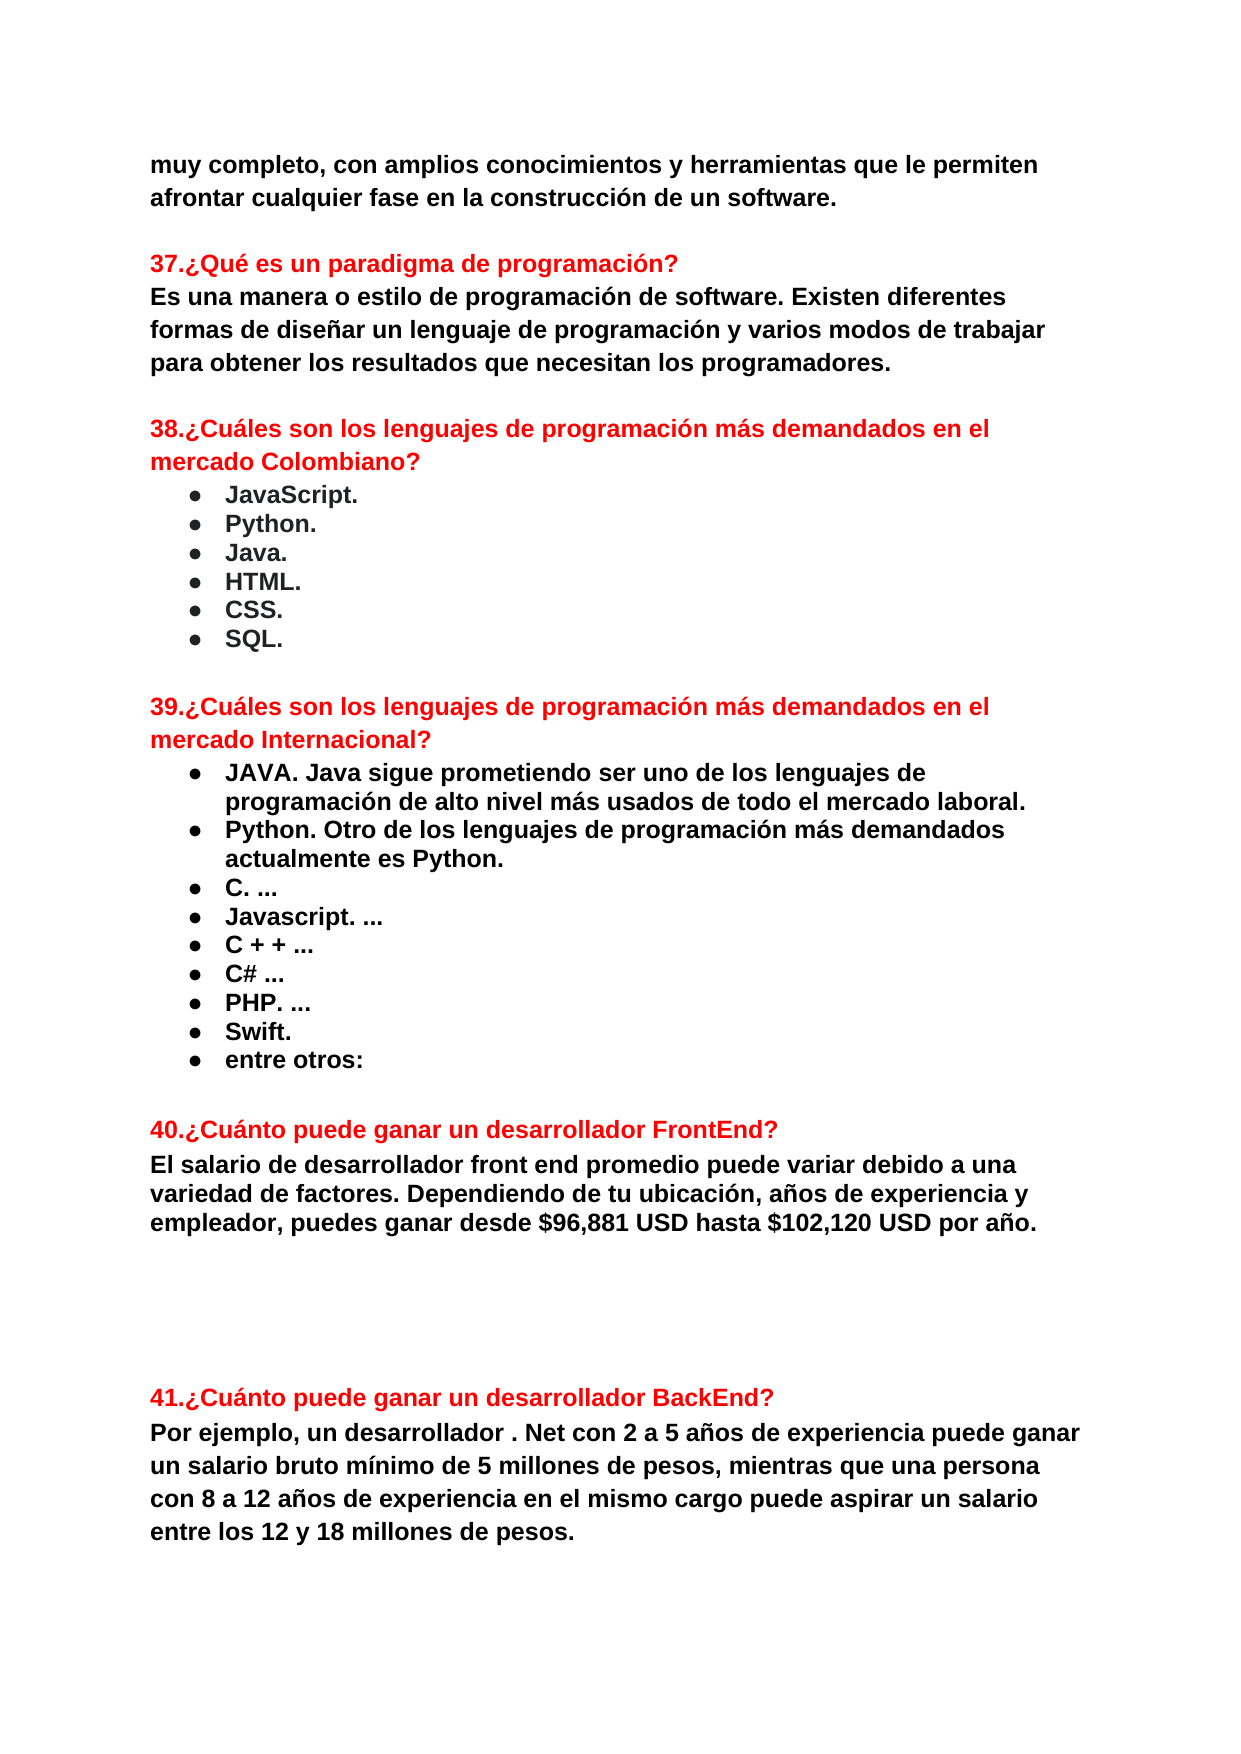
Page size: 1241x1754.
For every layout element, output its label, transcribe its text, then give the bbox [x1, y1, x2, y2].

text 40.¿Cuánto puede ganar un desarrollador FrontEnd? [150, 1116, 1090, 1144]
text Por ejemplo, un desarrollador . Net con 2 a 5 años de experiencia puede ganar un salario bruto mínimo de 5 millones de pesos, mientras que una persona con 8 a 12 años de experiencia en el mismo cargo puede aspirar un salario entre los 12 y 18 millones de pesos. [150, 1418, 1090, 1546]
list Javascript. ... [187, 902, 1090, 931]
list C# ... [187, 959, 1090, 988]
text muy completo, con amplios conocimientos y herramientas que le permiten afrontar cualquier fase en la construcción de un software. [150, 150, 1090, 212]
text mercado Colombiano? [150, 447, 1090, 476]
text 39.¿Cuáles son los lenguajes de programación más demandados en el [150, 692, 1090, 721]
text Es una manera o estilo de programación de software. Existen diferentes formas de diseñar un lenguaje de programación y varios modos de trabajar para obtener los resultados que necesitan los programadores. [150, 282, 1090, 377]
list JavaScript. [187, 480, 1090, 509]
text 41.¿Cuánto puede ganar un desarrollador BackEnd? [150, 1383, 1090, 1412]
list C + + ... [187, 931, 1090, 959]
list Python. Otro de los lenguajes de programación más demandados actualmente es Python. [187, 816, 1090, 873]
list C. ... [187, 873, 1090, 902]
list HTML. [187, 566, 1090, 595]
list SQL. [187, 624, 1090, 653]
list entre otros: [187, 1046, 1090, 1074]
text 37.¿Qué es un paradigma de programación? [150, 249, 1090, 278]
list CSS. [187, 595, 1090, 624]
text mercado Internacional? [150, 725, 1090, 754]
text El salario de desarrollador front end promedio puede variar debido a una variedad de factores. Dependiendo de tu ubicación, años de experiencia y empleador, puedes ganar desde $96,881 USD hasta $102,120 USD por año. [150, 1151, 1090, 1237]
list Java. [187, 538, 1090, 566]
text 38.¿Cuáles son los lenguajes de programación más demandados en el [150, 414, 1090, 443]
list Python. [187, 509, 1090, 538]
list PHP. ... [187, 988, 1090, 1017]
list JAVA. Java sigue prometiendo ser uno de los lenguajes de programación de alto nivel más usados de todo el mercado laboral. [187, 758, 1090, 816]
list Swift. [187, 1017, 1090, 1046]
